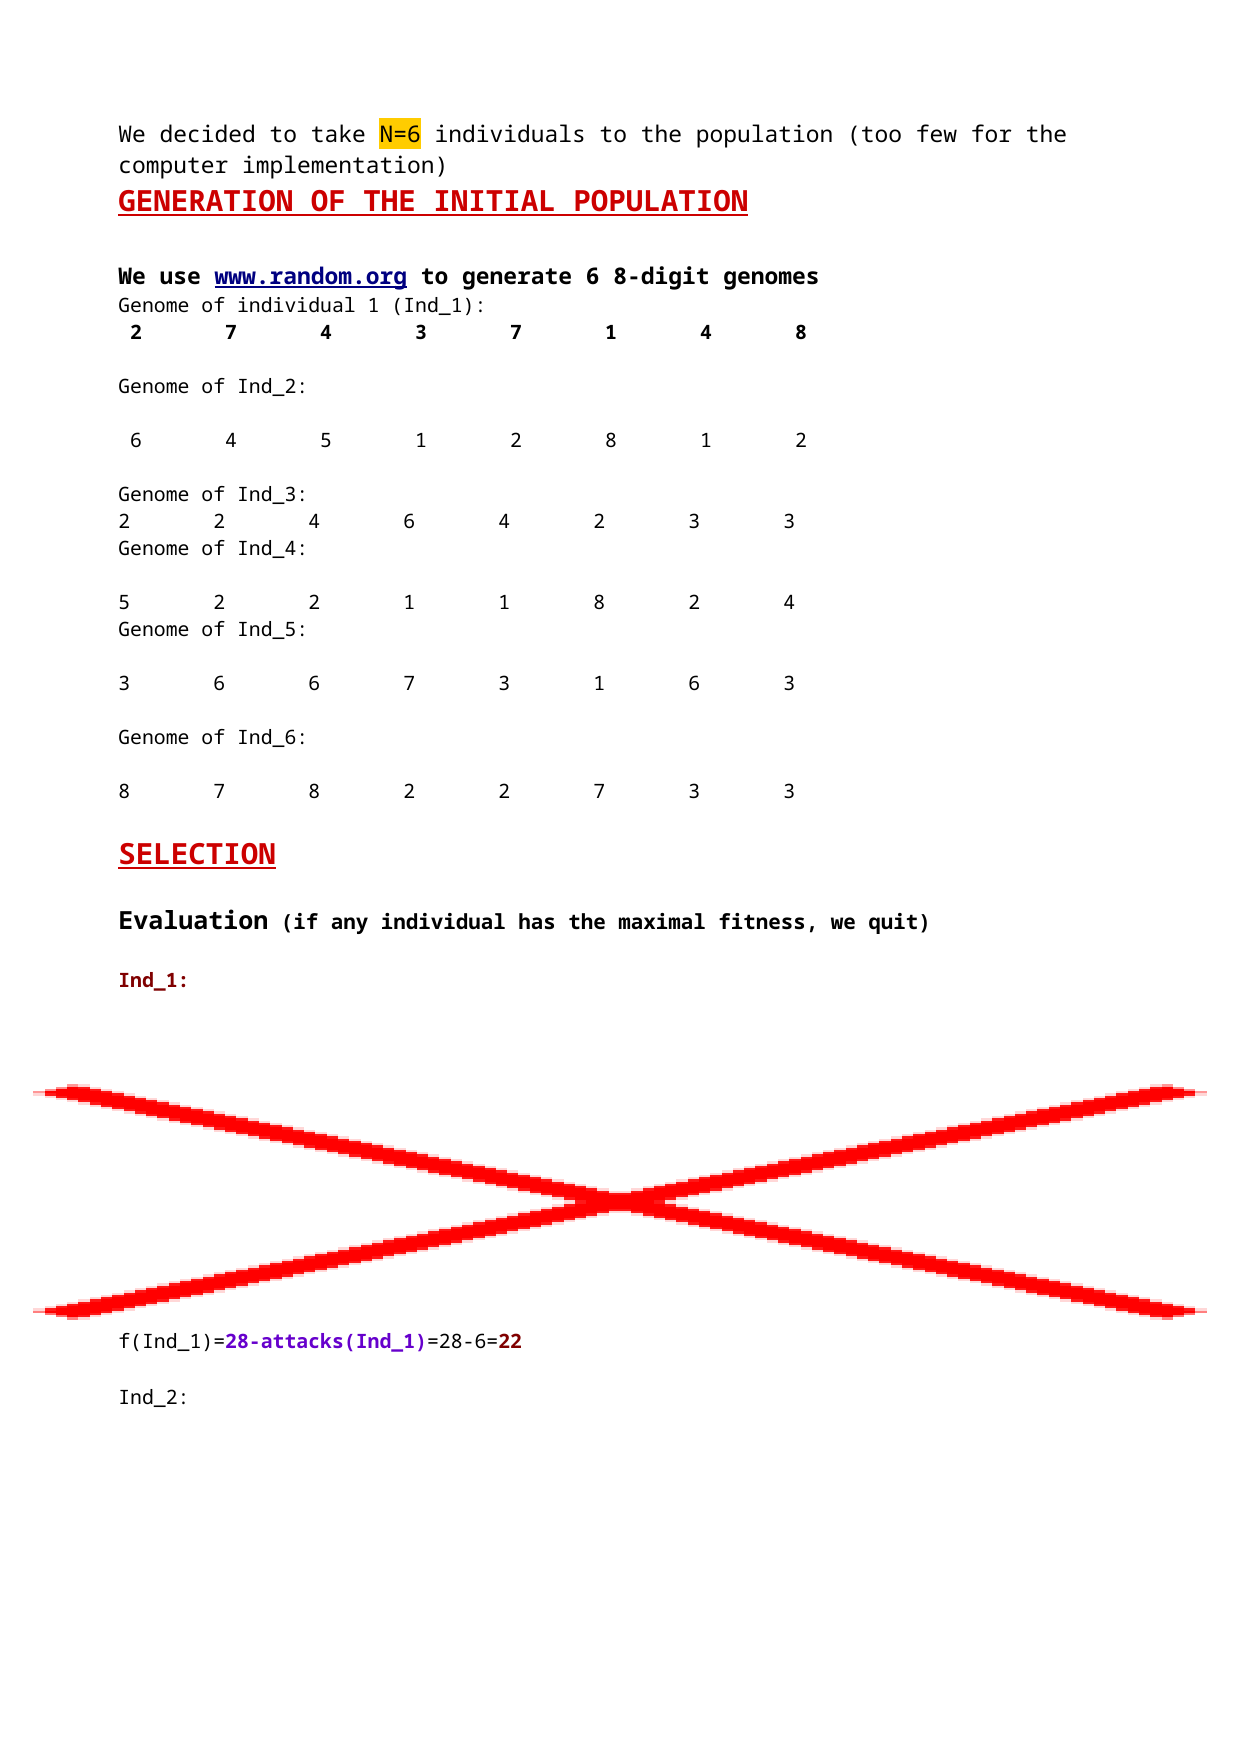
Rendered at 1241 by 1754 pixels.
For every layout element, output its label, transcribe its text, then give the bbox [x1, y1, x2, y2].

text Evaluation (if any individual has the maximal fitness, we quit) [118, 902, 1122, 937]
text Ind_1: [118, 966, 1122, 993]
text [676, 1111, 1122, 1293]
text Genome of Ind_4: [118, 534, 1122, 561]
text SELECTION [118, 833, 1122, 873]
text 3 6 6 7 3 1 6 3 [118, 669, 1122, 696]
text Genome of Ind_5: [118, 615, 1122, 642]
text 5 2 2 1 1 8 2 4 [118, 588, 1122, 615]
text GENERATION OF THE INITIAL POPULATION [118, 181, 1122, 220]
text 2 7 4 3 7 1 4 8 [118, 318, 1122, 345]
text [118, 1111, 564, 1293]
text Genome of Ind_3: [118, 480, 1122, 507]
text Genome of individual 1 (Ind_1): [118, 291, 1122, 318]
text 6 4 5 1 2 8 1 2 [118, 426, 1122, 453]
text Genome of Ind_2: [118, 372, 1122, 399]
text Genome of Ind_6: [118, 723, 1122, 750]
text 8 7 8 2 2 7 3 3 [118, 777, 1122, 804]
text Ind_2: [118, 1383, 1122, 1410]
text [118, 1079, 1122, 1191]
text 2 2 4 6 4 2 3 3 [118, 507, 1122, 534]
text We use www.random.org to generate 6 8-digit genomes [118, 260, 1122, 291]
text f(Ind_1)=28-attacks(Ind_1)=28-6=22 [118, 1213, 1122, 1354]
text We decided to take N=6 individuals to the population (too few for the computer implementation) [118, 118, 1122, 181]
